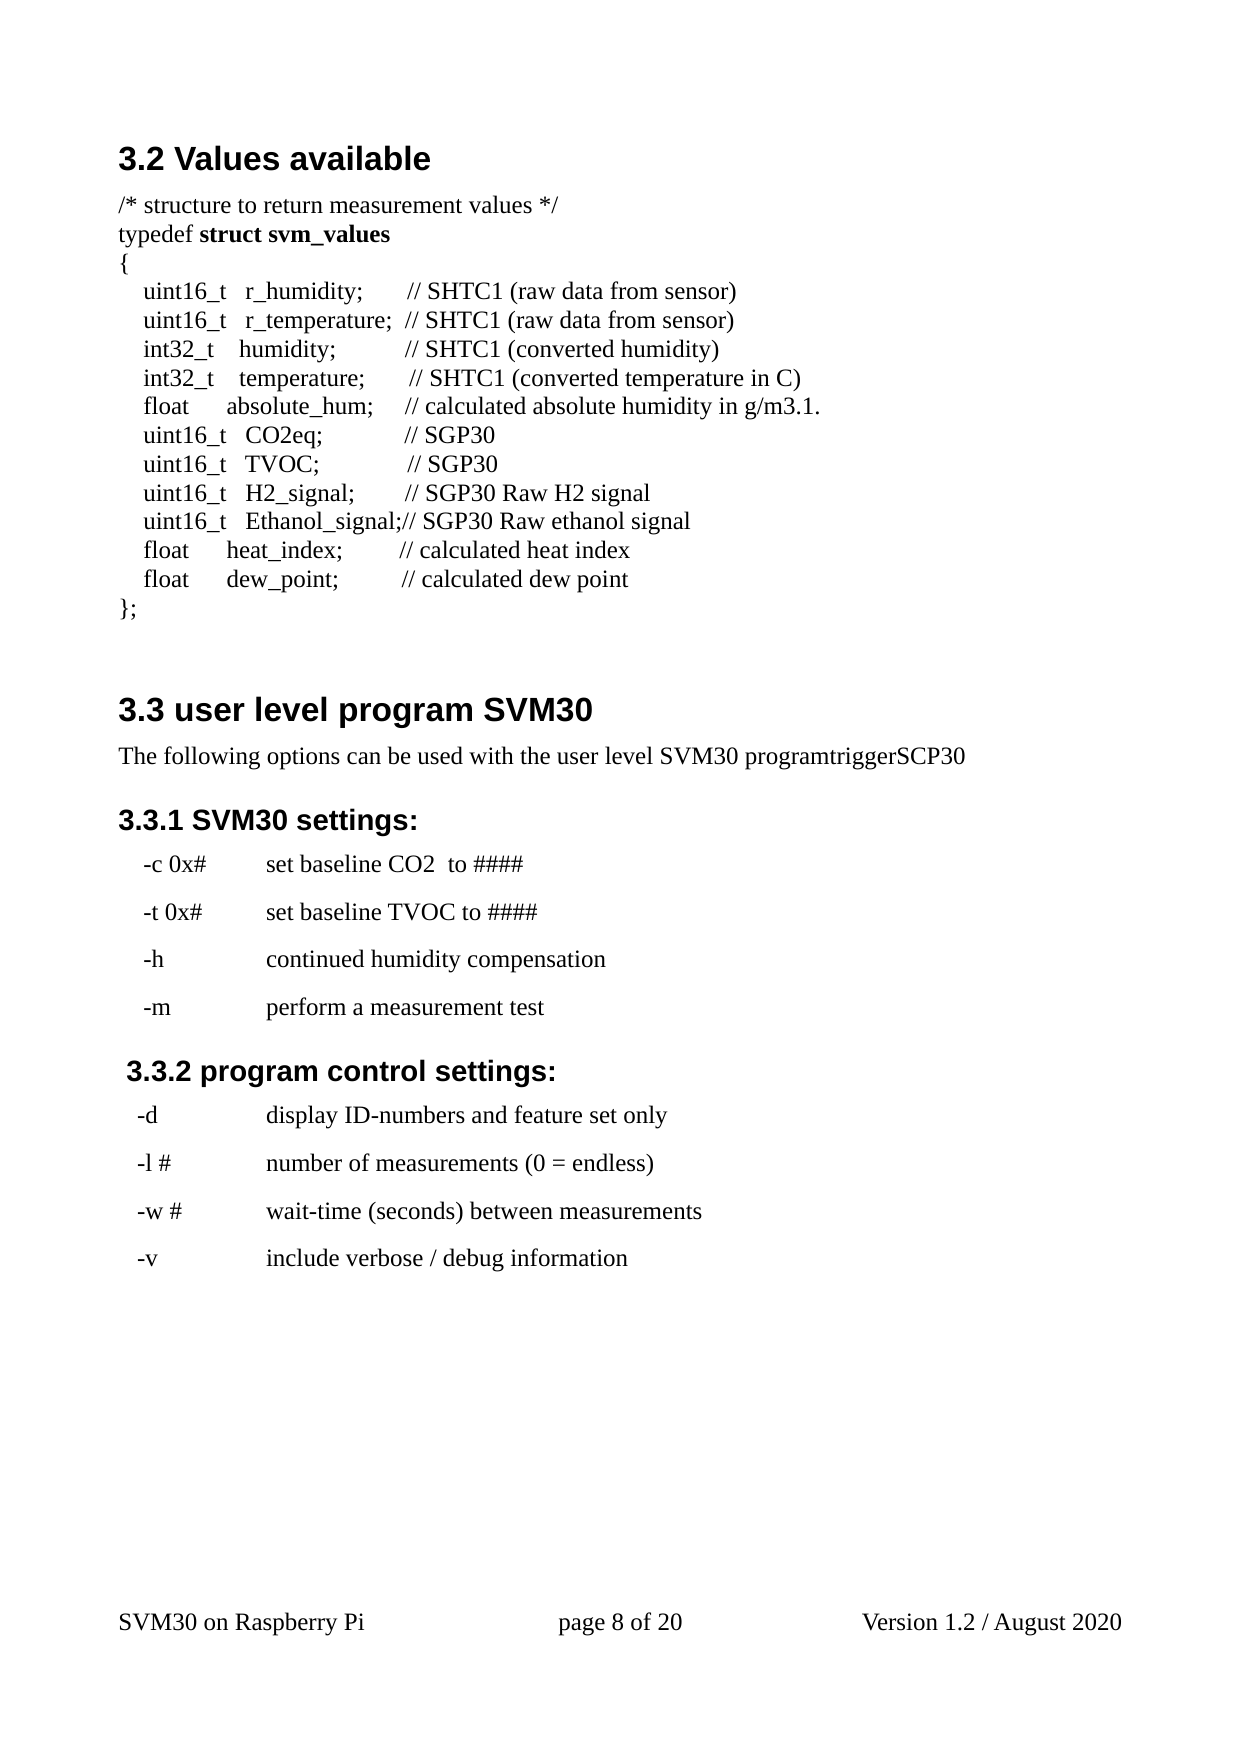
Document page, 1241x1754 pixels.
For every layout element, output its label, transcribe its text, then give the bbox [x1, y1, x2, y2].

text uint16_t r_temperature; // SHTC1 (raw data from sensor) [118, 305, 1122, 334]
text -w # wait-time (seconds) between measurements [118, 1196, 1122, 1224]
text /* structure to return measurement values */ [118, 190, 1122, 219]
text uint16_t H2_signal; // SGP30 Raw H2 signal [118, 478, 1122, 506]
subtitle 3.3.2 program control settings: [118, 1054, 1122, 1088]
text -v include verbose / debug information [118, 1243, 1122, 1272]
text float dew_point; // calculated dew point [118, 564, 1122, 593]
text -l # number of measurements (0 = endless) [118, 1148, 1122, 1177]
subtitle 3.3.1 SVM30 settings: [118, 803, 1122, 837]
text typedef struct svm_values [118, 219, 1122, 248]
text float absolute_hum; // calculated absolute humidity in g/m3.1. [118, 391, 1122, 420]
text }; [118, 593, 1122, 621]
text -m perform a measurement test [118, 992, 1122, 1021]
text -t 0x# set baseline TVOC to #### [118, 897, 1122, 926]
text uint16_t TVOC; // SGP30 [118, 449, 1122, 478]
text -d display ID-numbers and feature set only [118, 1101, 1122, 1129]
text uint16_t Ethanol_signal;// SGP30 Raw ethanol signal [118, 506, 1122, 535]
text uint16_t CO2eq; // SGP30 [118, 420, 1122, 449]
text { [118, 248, 1122, 276]
subtitle 3.2 Values available [118, 139, 1122, 178]
text int32_t temperature; // SHTC1 (converted temperature in C) [118, 363, 1122, 391]
text float heat_index; // calculated heat index [118, 535, 1122, 564]
text -c 0x# set baseline CO2 to #### [118, 849, 1122, 878]
text The following options can be used with the user level SVM30 programtriggerSCP30 [118, 741, 1122, 770]
subtitle 3.3 user level program SVM30 [118, 690, 1122, 728]
text uint16_t r_humidity; // SHTC1 (raw data from sensor) [118, 276, 1122, 305]
text int32_t humidity; // SHTC1 (converted humidity) [118, 334, 1122, 363]
text -h continued humidity compensation [118, 944, 1122, 973]
